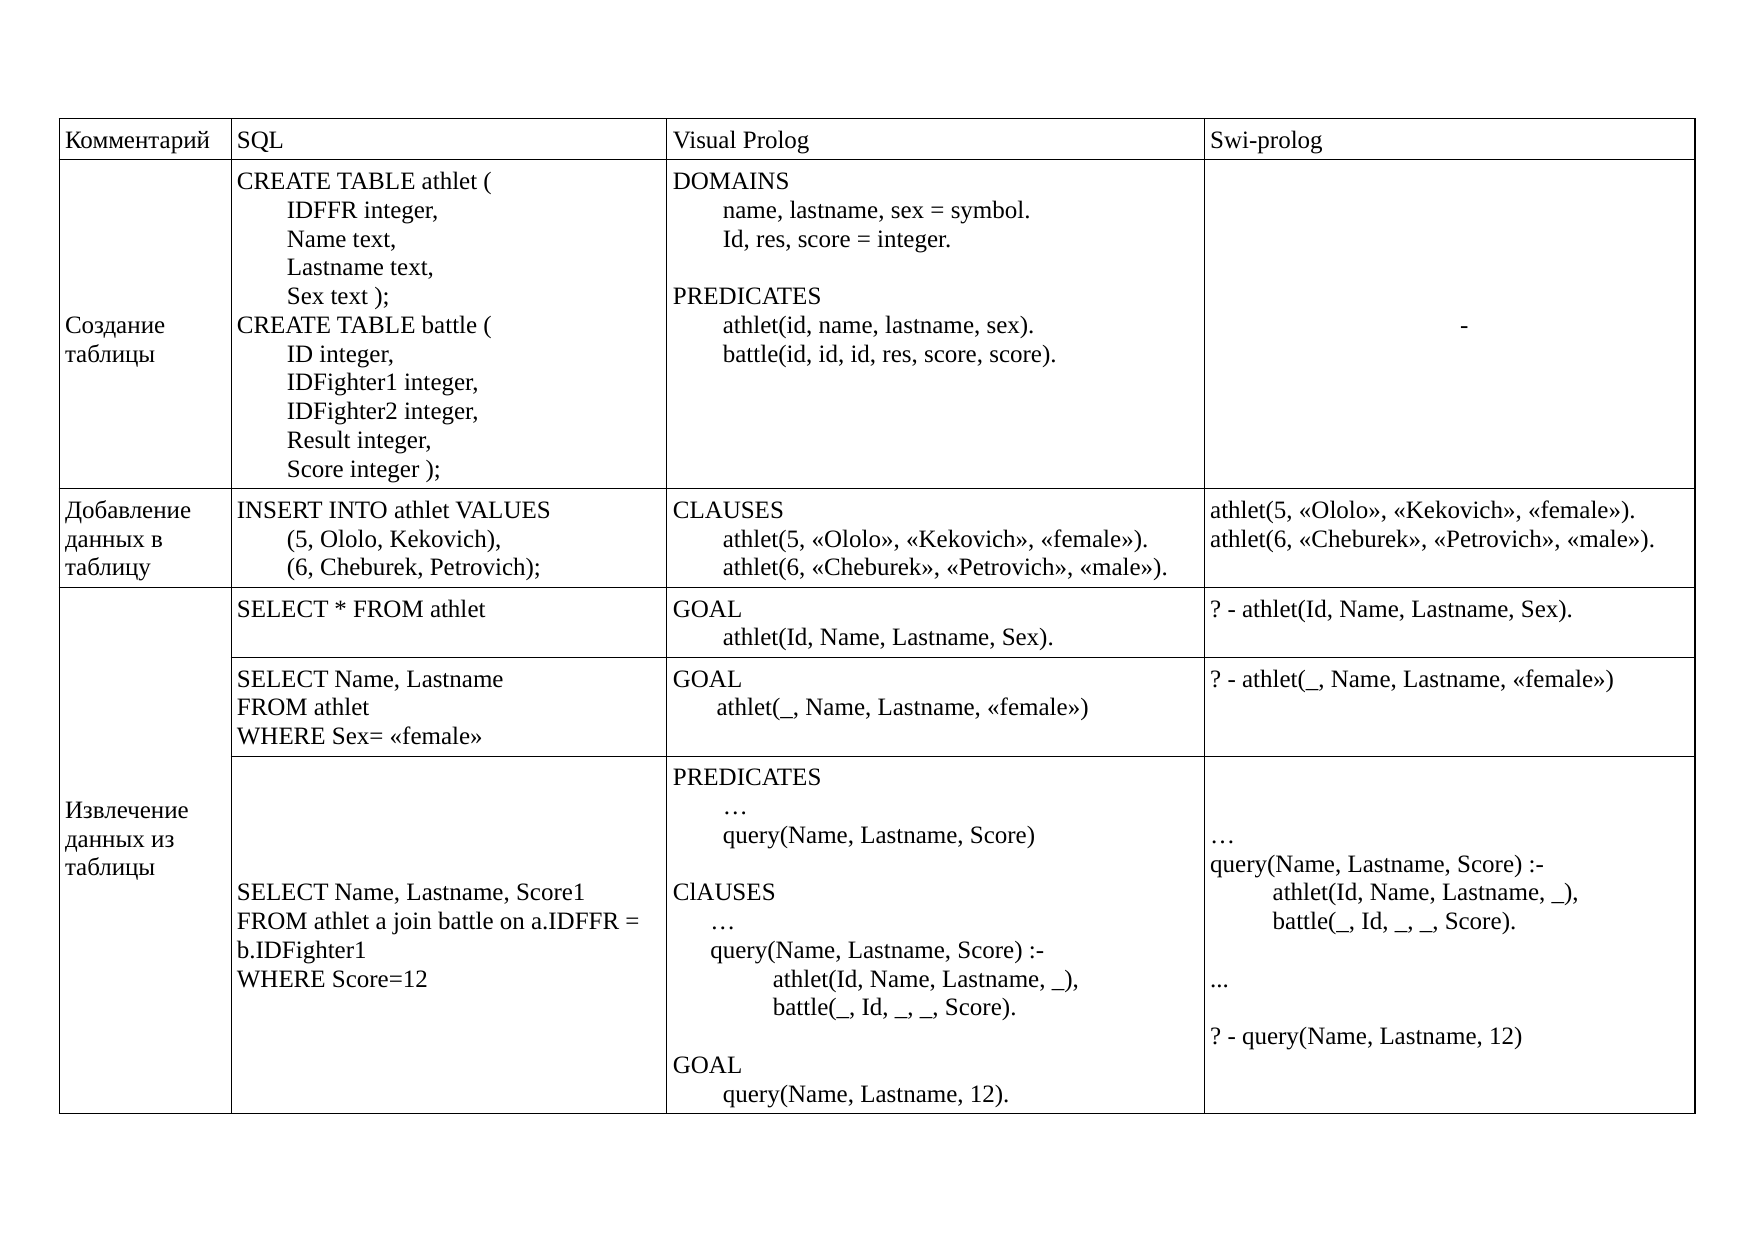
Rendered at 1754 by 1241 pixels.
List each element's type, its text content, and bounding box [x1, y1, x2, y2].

table_cell INSERT INTO athlet VALUES (5, Ololo, Kekovich), (6, Cheburek, Petrovich); [232, 489, 666, 587]
table_cell PREDICATES … query(Name, Lastname, Score) ClAUSES … query(Name, Lastname, Score) :- athlet(Id, Name, Lastname, _), battle(_, Id, _, _, Score). GOAL query(Name, Lastname, 12). [667, 757, 1204, 1113]
table_header SQL [232, 119, 666, 159]
table_cell GOAL athlet(_, Name, Lastname, «female») [667, 658, 1204, 756]
table_header Visual Prolog [667, 119, 1204, 159]
table_cell CREATE TABLE athlet ( IDFFR integer, Name text, Lastname text, Sex text ); CREATE TABLE battle ( ID integer, IDFighter1 integer, IDFighter2 integer, Result integer, Score integer ); [232, 160, 666, 488]
table_cell ? - athlet(Id, Name, Lastname, Sex). [1205, 588, 1694, 657]
table_cell Создание таблицы [60, 160, 231, 488]
table_cell … query(Name, Lastname, Score) :- athlet(Id, Name, Lastname, _), battle(_, Id, _, _, Score). ... ? - query(Name, Lastname, 12) [1205, 757, 1694, 1113]
table_cell DOMAINS name, lastname, sex = symbol. Id, res, score = integer. PREDICATES athlet(id, name, lastname, sex). battle(id, id, id, res, score, score). [667, 160, 1204, 488]
table_cell SELECT Name, Lastname FROM athlet WHERE Sex= «female» [232, 658, 666, 756]
table_cell - [1205, 160, 1694, 488]
table_cell Добавление данных в таблицу [60, 489, 231, 587]
table_cell ? - athlet(_, Name, Lastname, «female») [1205, 658, 1694, 756]
table_header Комментарий [60, 119, 231, 159]
table_cell Извлечение данных из таблицы [60, 588, 231, 1113]
table_cell CLAUSES athlet(5, «Ololo», «Kekovich», «female»). athlet(6, «Cheburek», «Petrovich», «male»). [667, 489, 1204, 587]
table_header Swi-prolog [1205, 119, 1694, 159]
table_cell GOAL athlet(Id, Name, Lastname, Sex). [667, 588, 1204, 657]
table_cell SELECT * FROM athlet [232, 588, 666, 657]
table_cell SELECT Name, Lastname, Score1 FROM athlet a join battle on a.IDFFR = b.IDFighter1 WHERE Score=12 [232, 757, 666, 1113]
table_cell athlet(5, «Ololo», «Kekovich», «female»). athlet(6, «Cheburek», «Petrovich», «male»). [1205, 489, 1694, 587]
